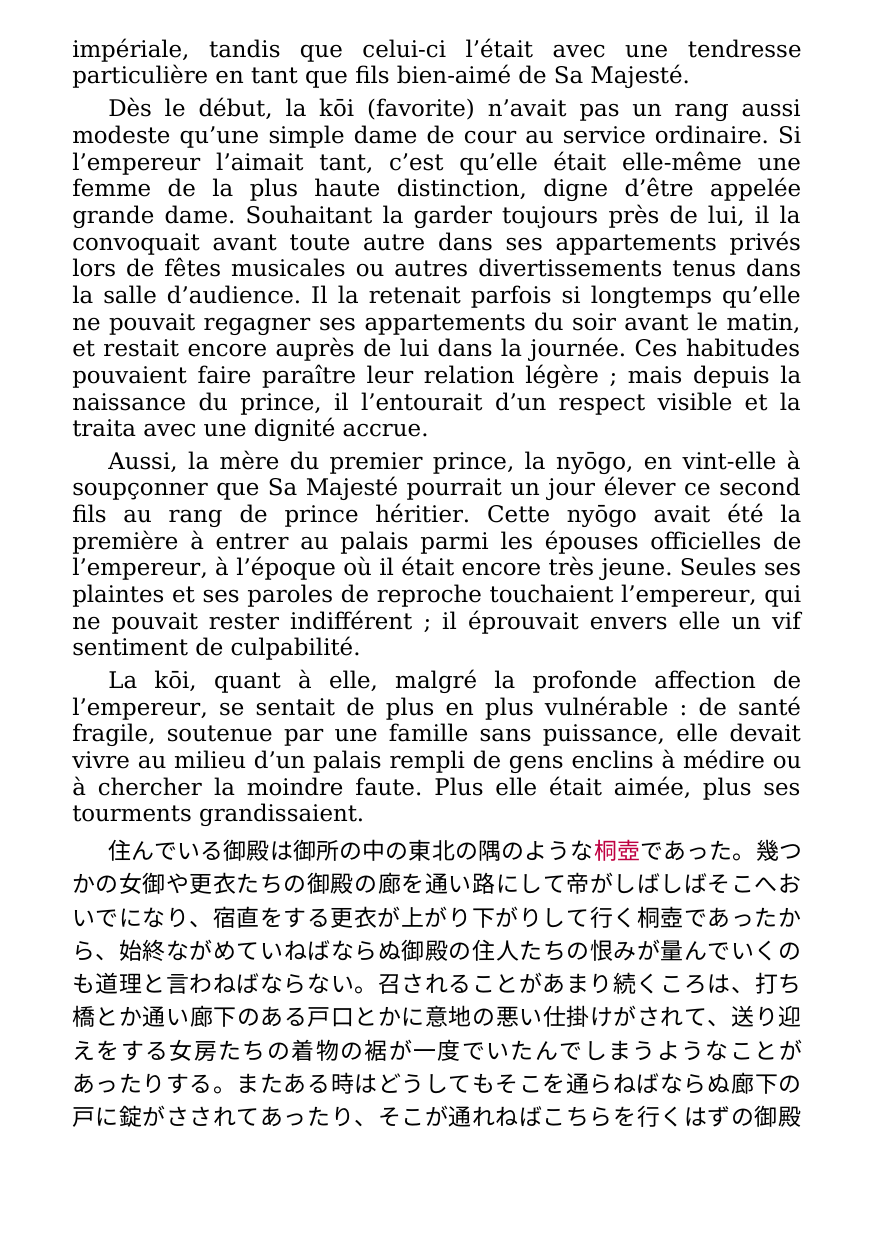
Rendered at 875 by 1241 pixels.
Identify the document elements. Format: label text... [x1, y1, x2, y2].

text Aussi, la mère du premier prince, la nyōgo, en vint-elle à soupçonner que Sa Majesté pourrait un jour élever ce second fils au rang de prince héritier. Cette nyōgo avait été la première à entrer au palais parmi les épouses officielles de l’empereur, à l’époque où il était encore très jeune. Seules ses plaintes et ses paroles de reproche touchaient l’empereur, qui ne pouvait rester indifférent ; il éprouvait envers elle un vif sentiment de culpabilité. [72, 448, 802, 661]
text La kōi, quant à elle, malgré la profonde affection de l’empereur, se sentait de plus en plus vulnérable : de santé fragile, soutenue par une famille sans puissance, elle devait vivre au milieu d’un palais rempli de gens enclins à médire ou à chercher la moindre faute. Plus elle était aimée, plus ses tourments grandissaient. [72, 667, 802, 827]
text impériale, tandis que celui-ci l’était avec une tendresse particulière en tant que fils bien-aimé de Sa Majesté. [72, 36, 802, 89]
text Dès le début, la kōi (favorite) n’avait pas un rang aussi modeste qu’une simple dame de cour au service ordinaire. Si l’empereur l’aimait tant, c’est qu’elle était elle-même une femme de la plus haute distinction, digne d’être appelée grande dame. Souhaitant la garder toujours près de lui, il la convoquait avant toute autre dans ses appartements privés lors de fêtes musicales ou autres divertissements tenus dans la salle d’audience. Il la retenait parfois si longtemps qu’elle ne pouvait regagner ses appartements du soir avant le matin, et restait encore auprès de lui dans la journée. Ces habitudes pouvaient faire paraître leur relation légère ; mais depuis la naissance du prince, il l’entourait d’un respect visible et la traita avec une dignité accrue. [72, 95, 802, 442]
text 住んでいる御殿は御所の中の東北の隅のような桐壺であった。幾つかの女御や更衣たちの御殿の廊を通い路にして帝がしばしばそこへおいでになり、宿直をする更衣が上がり下がりして行く桐壺であったから、始終ながめていねばならぬ御殿の住人たちの恨みが量んでいくのも道理と言わねばならない。召されることがあまり続くころは、打ち橋とか通い廊下のある戸口とかに意地の悪い仕掛けがされて、送り迎えをする女房たちの着物の裾が一度でいたんでしまうようなことがあったりする。またある時はどうしてもそこを通らねばならぬ廊下の戸に錠がさされてあったり、そこが通れねばこちらを行くはずの御殿 [72, 833, 802, 1132]
